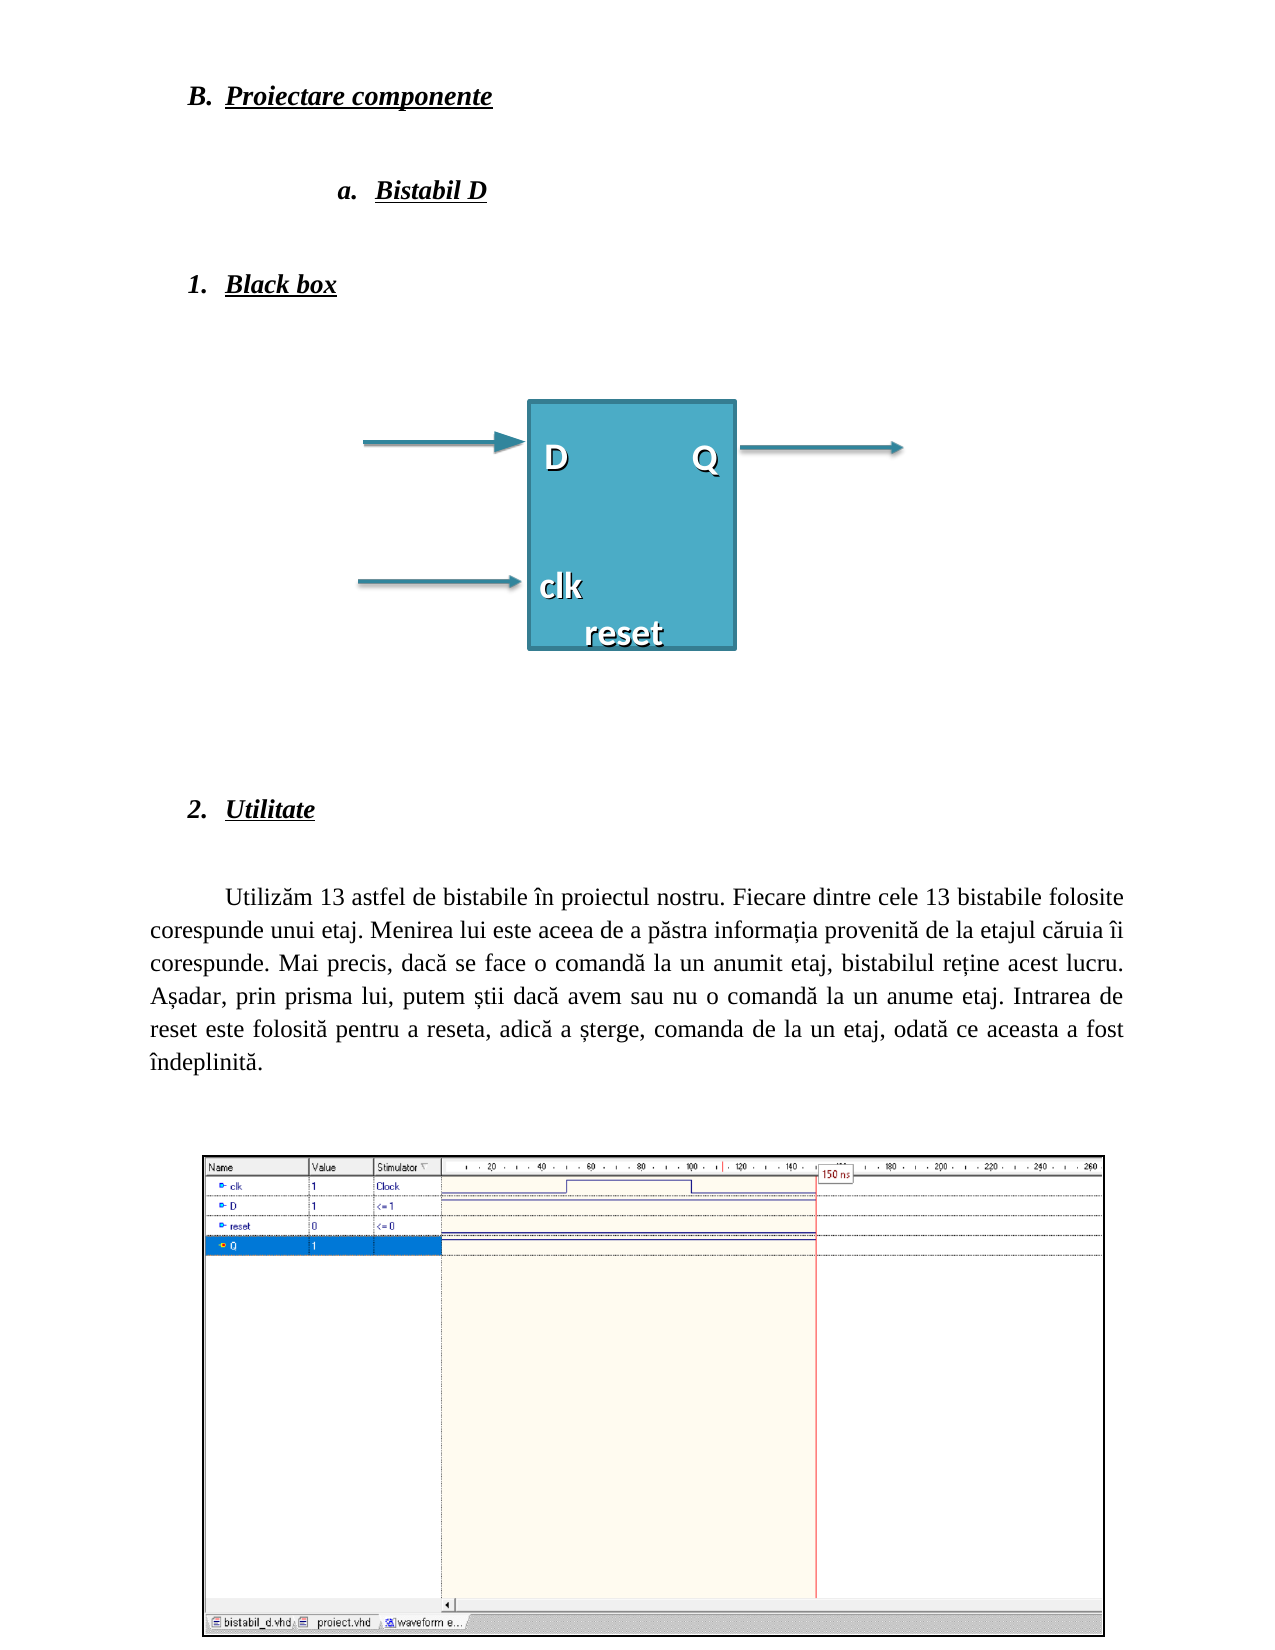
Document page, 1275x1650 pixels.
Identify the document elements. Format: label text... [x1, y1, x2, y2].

subtitle Bistabil D [337, 174, 1125, 206]
subtitle Utilitate [187, 793, 1125, 824]
text Utilizăm 13 astfel de bistabile în proiectul nostru. Fiecare dintre cele 13 bistabile folosite corespunde unui etaj. Menirea lui este aceea de a păstra informația provenită de la etajul căruia îi corespunde. Mai precis, dacă se face o comandă la un anumit etaj, bistabilul reține acest lucru. Așadar, prin prisma lui, putem știi dacă avem sau nu o comandă la un anume etaj. Intrarea de reset este folosită pentru a reseta, adică a șterge, comanda de la un etaj, odată ce aceasta a fost îndeplinită. [150, 882, 1125, 1076]
subtitle Proiectare componente [187, 79, 1125, 112]
subtitle Black box [187, 268, 1125, 299]
